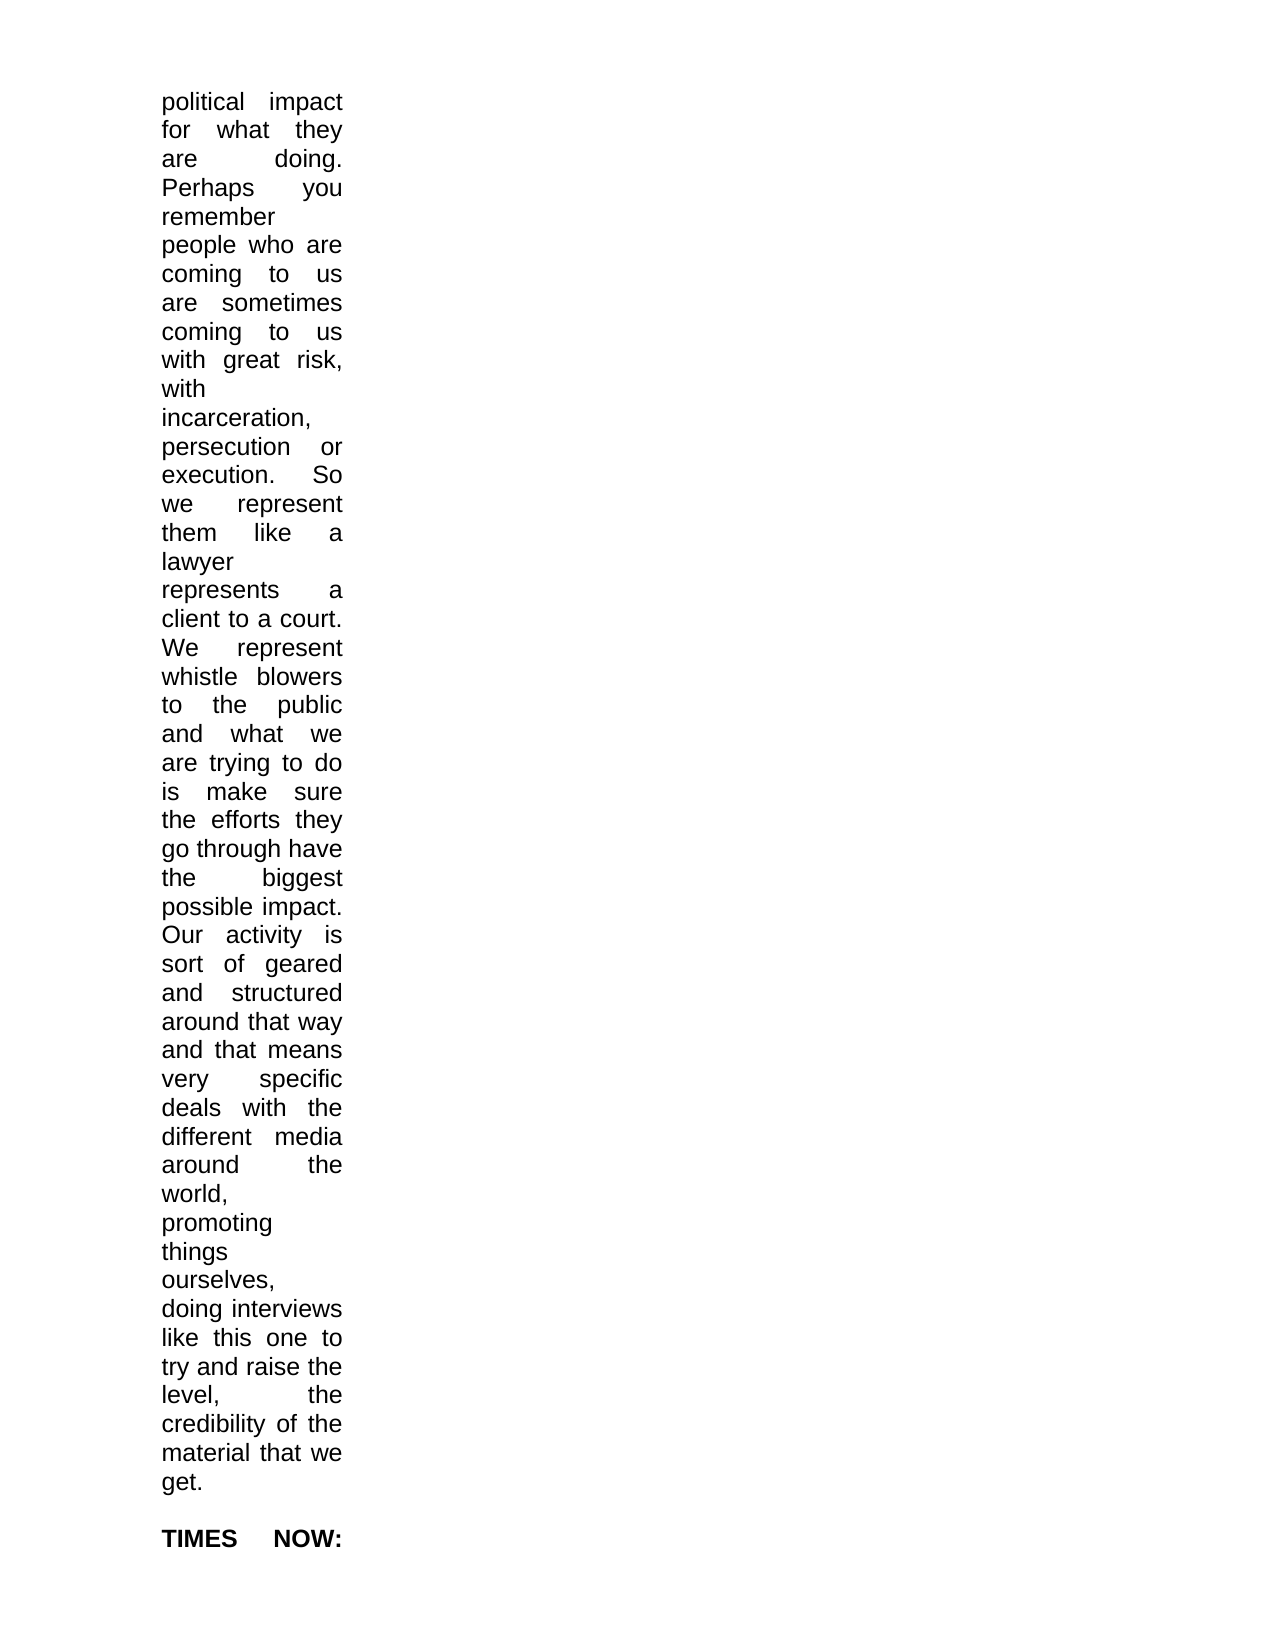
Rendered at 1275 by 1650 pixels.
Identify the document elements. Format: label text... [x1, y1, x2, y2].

table_cell political impact for what they are doing. Perhaps you remember people who are coming to us are sometimes coming to us with great risk, with incarceration, persecution or execution. So we represent them like a lawyer represents a client to a court. We represent whistle blowers to the public and what we are trying to do is make sure the efforts they go through have the biggest possible impact. Our activity is sort of geared and structured around that way and that means very specific deals with the different media around the world, promoting things ourselves, doing interviews like this one to try and raise the level, the credibility of the material that we get. TIMES NOW: [156, 81, 348, 1558]
table_header [150, 75, 1125, 1564]
